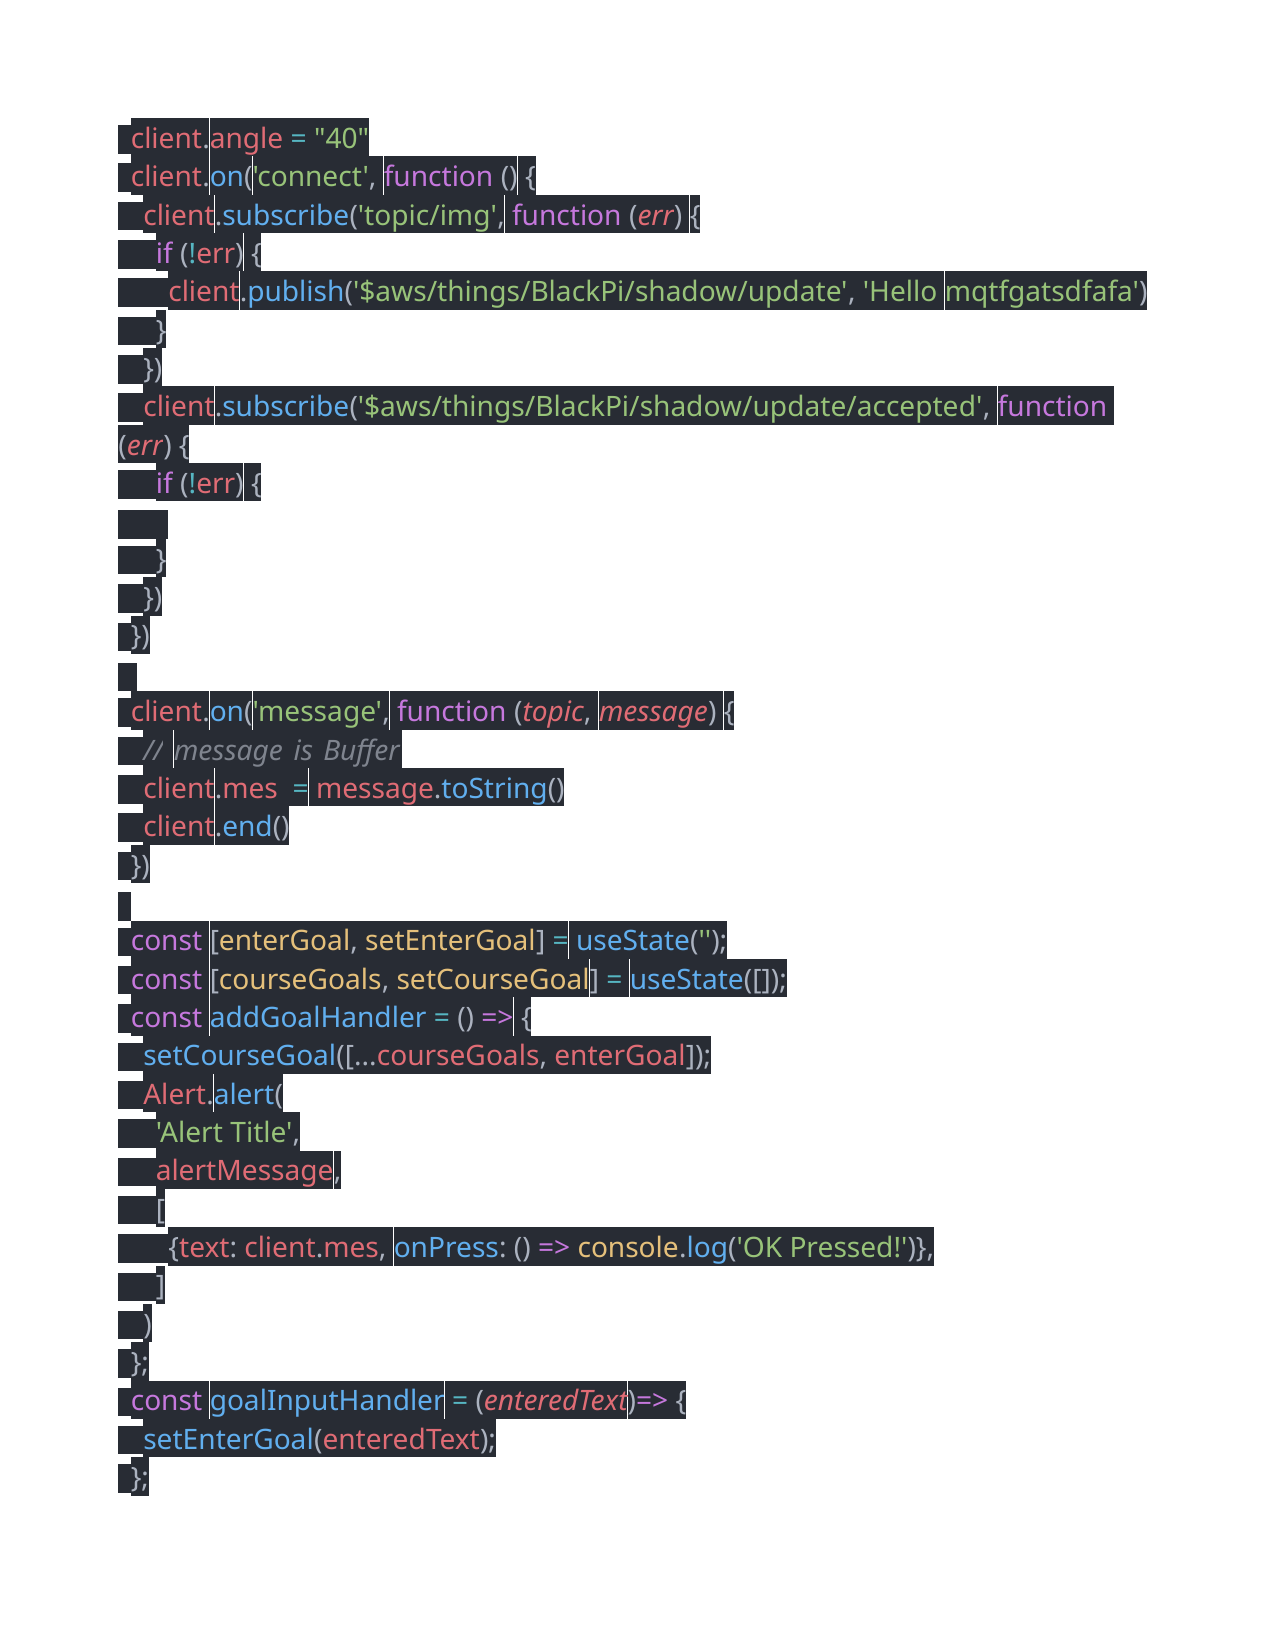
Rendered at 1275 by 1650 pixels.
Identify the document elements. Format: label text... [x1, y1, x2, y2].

text {text: client.mes, onPress: () => console.log('OK Pressed!')}, [118, 1227, 1157, 1266]
text alertMessage, [118, 1151, 1157, 1189]
text }) [118, 348, 1157, 386]
text client.subscribe('$aws/things/BlackPi/shadow/update/accepted', function (err) { [118, 386, 1157, 463]
text }; [118, 1457, 1157, 1496]
text }) [118, 845, 1157, 883]
text client.publish('$aws/things/BlackPi/shadow/update', 'Hello mqtfgatsdfafa') [118, 271, 1157, 310]
text // message is Buffer [118, 730, 1157, 768]
text setCourseGoal([...courseGoals, enterGoal]); [118, 1036, 1157, 1074]
text }) [118, 577, 1157, 616]
text if (!err) { [118, 233, 1157, 271]
text const addGoalHandler = () => { [118, 997, 1157, 1036]
text } [118, 539, 1157, 577]
text if (!err) { [118, 463, 1157, 501]
text client.on('message', function (topic, message) { [118, 691, 1157, 730]
text client.end() [118, 806, 1157, 845]
text client.on('connect', function () { [118, 156, 1157, 195]
text } [118, 310, 1157, 348]
text Alert.alert( [118, 1074, 1157, 1112]
text const [courseGoals, setCourseGoal] = useState([]); [118, 959, 1157, 997]
text ) [118, 1304, 1157, 1342]
text setEnterGoal(enteredText); [118, 1419, 1157, 1457]
text client.mes = message.toString() [118, 768, 1157, 806]
text client.subscribe('topic/img', function (err) { [118, 195, 1157, 233]
text }; [118, 1342, 1157, 1381]
text client.angle = "40" [118, 118, 1157, 156]
text }) [118, 616, 1157, 654]
text const [enterGoal, setEnterGoal] = useState(''); [118, 921, 1157, 959]
text ] [118, 1266, 1157, 1304]
text const goalInputHandler = (enteredText)=> { [118, 1381, 1157, 1419]
text 'Alert Title', [118, 1112, 1157, 1151]
text [ [118, 1189, 1157, 1227]
